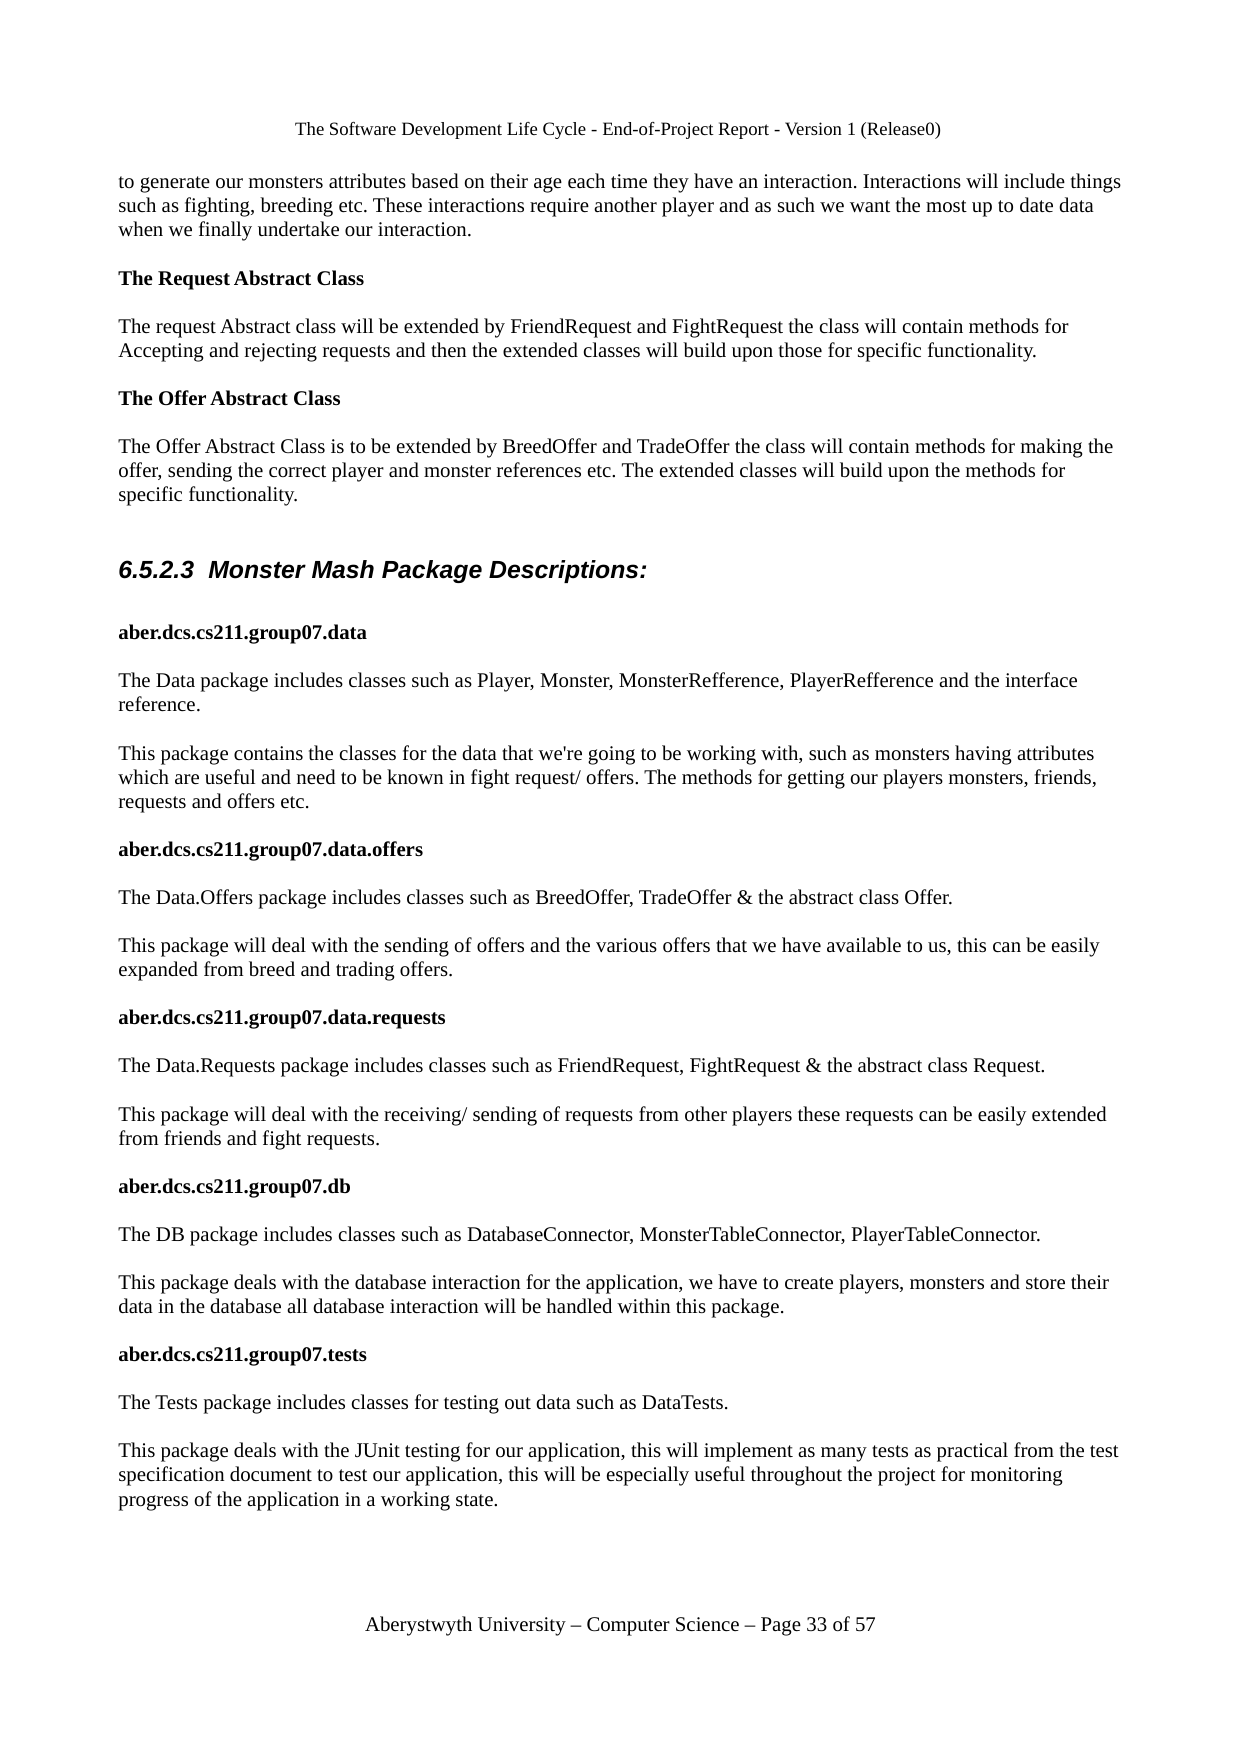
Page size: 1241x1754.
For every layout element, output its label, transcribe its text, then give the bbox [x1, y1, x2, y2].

text The DB package includes classes such as DatabaseConnector, MonsterTableConnector, PlayerTableConnector. [118, 1222, 1122, 1246]
text This package will deal with the sending of offers and the various offers that we have available to us, this can be easily expanded from breed and trading offers. [118, 933, 1122, 981]
text This package contains the classes for the data that we're going to be working with, such as monsters having attributes which are useful and need to be known in fight request/ offers. The methods for getting our players monsters, friends, requests and offers etc. [118, 741, 1122, 813]
text This package deals with the database interaction for the application, we have to create players, monsters and store their data in the database all database interaction will be handled within this package. [118, 1270, 1122, 1318]
text The Offer Abstract Class is to be extended by BreedOffer and TradeOffer the class will contain methods for making the offer, sending the correct player and monster references etc. The extended classes will build upon the methods for specific functionality. [118, 434, 1122, 506]
text to generate our monsters attributes based on their age each time they have an interaction. Interactions will include things such as fighting, breeding etc. These interactions require another player and as such we want the most up to date data when we finally undertake our interaction. [118, 169, 1122, 241]
text aber.dcs.cs211.group07.data [118, 620, 1122, 644]
text The Offer Abstract Class [118, 386, 1122, 410]
text aber.dcs.cs211.group07.data.offers [118, 837, 1122, 861]
text The Tests package includes classes for testing out data such as DataTests. [118, 1390, 1122, 1414]
text The Data.Offers package includes classes such as BreedOffer, TradeOffer & the abstract class Offer. [118, 885, 1122, 909]
subtitle Monster Mash Package Descriptions: [118, 555, 1122, 584]
text The Request Abstract Class [118, 265, 1122, 289]
text This package will deal with the receiving/ sending of requests from other players these requests can be easily extended from friends and fight requests. [118, 1101, 1122, 1149]
text aber.dcs.cs211.group07.db [118, 1174, 1122, 1198]
text The Data.Requests package includes classes such as FriendRequest, FightRequest & the abstract class Request. [118, 1053, 1122, 1077]
text aber.dcs.cs211.group07.tests [118, 1342, 1122, 1366]
text aber.dcs.cs211.group07.data.requests [118, 1005, 1122, 1029]
text The request Abstract class will be extended by FriendRequest and FightRequest the class will contain methods for Accepting and rejecting requests and then the extended classes will build upon those for specific functionality. [118, 313, 1122, 362]
text The Data package includes classes such as Player, Monster, MonsterRefference, PlayerRefference and the interface reference. [118, 668, 1122, 716]
text This package deals with the JUnit testing for our application, this will implement as many tests as practical from the test specification document to test our application, this will be especially useful throughout the project for monitoring progress of the application in a working state. [118, 1438, 1122, 1511]
